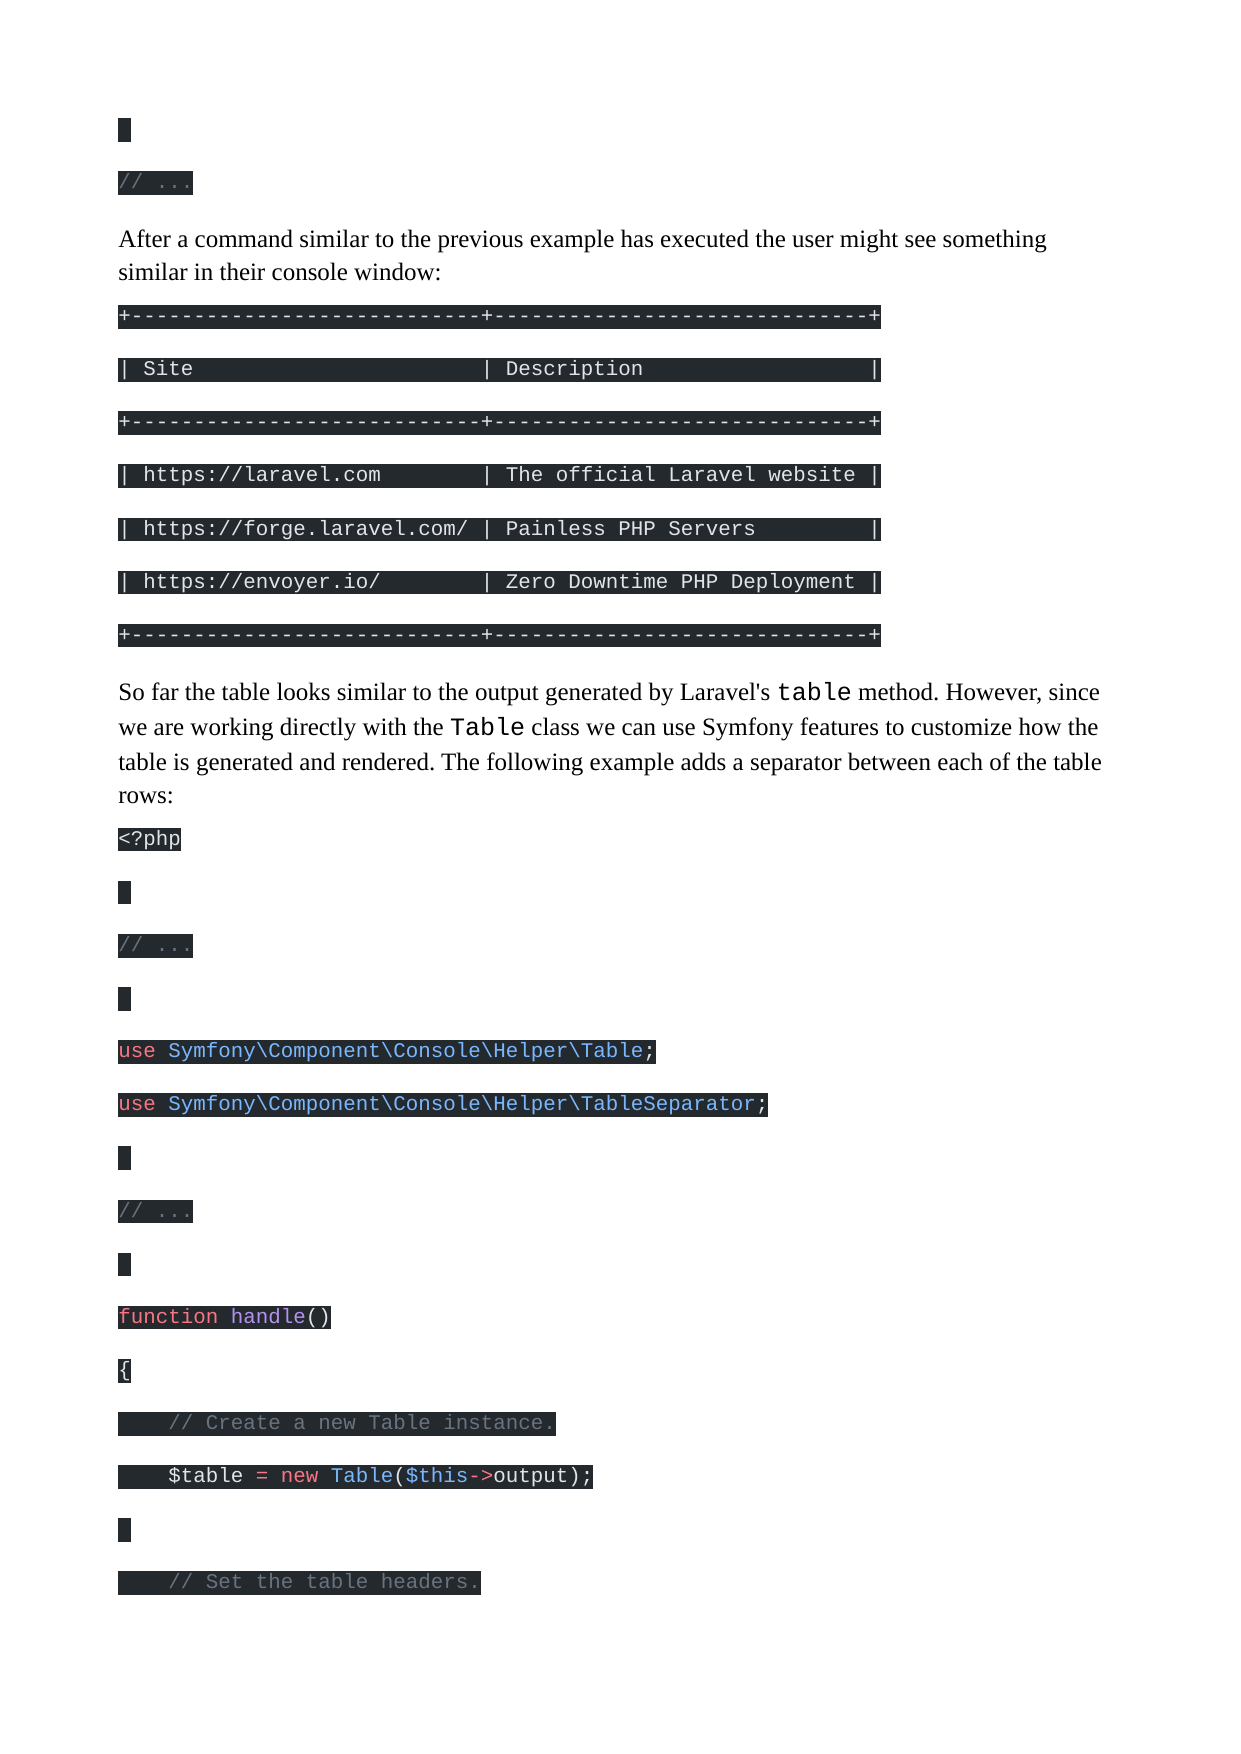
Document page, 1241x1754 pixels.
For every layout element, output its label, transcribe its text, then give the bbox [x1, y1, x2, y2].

text use Symfony\Component\Console\Helper\TableSeparator; [118, 1093, 1122, 1117]
text After a command similar to the previous example has executed the user might see something similar in their console window: [118, 224, 1122, 286]
text // ... [118, 171, 1122, 195]
text +----------------------------+------------------------------+ [118, 305, 1122, 329]
text // ... [118, 1199, 1122, 1223]
text { [118, 1359, 1122, 1383]
text | https://forge.laravel.com/ | Painless PHP Servers | [118, 517, 1122, 541]
text // Create a new Table instance. [118, 1412, 1122, 1436]
text | https://envoyer.io/ | Zero Downtime PHP Deployment | [118, 571, 1122, 594]
text $table = new Table($this->output); [118, 1465, 1122, 1489]
text // ... [118, 934, 1122, 958]
text use Symfony\Component\Console\Helper\Table; [118, 1040, 1122, 1064]
text +----------------------------+------------------------------+ [118, 411, 1122, 435]
text function handle() [118, 1306, 1122, 1329]
text +----------------------------+------------------------------+ [118, 624, 1122, 647]
text // Set the table headers. [118, 1571, 1122, 1595]
text | https://laravel.com | The official Laravel website | [118, 464, 1122, 488]
text So far the table looks similar to the output generated by Laravel's table method. However, since we are working directly with the Table class we can use Symfony features to customize how the table is generated and rendered. The following example adds a separator between each of the table rows: [118, 677, 1122, 809]
text <?php [118, 828, 1122, 851]
text | Site | Description | [118, 358, 1122, 382]
